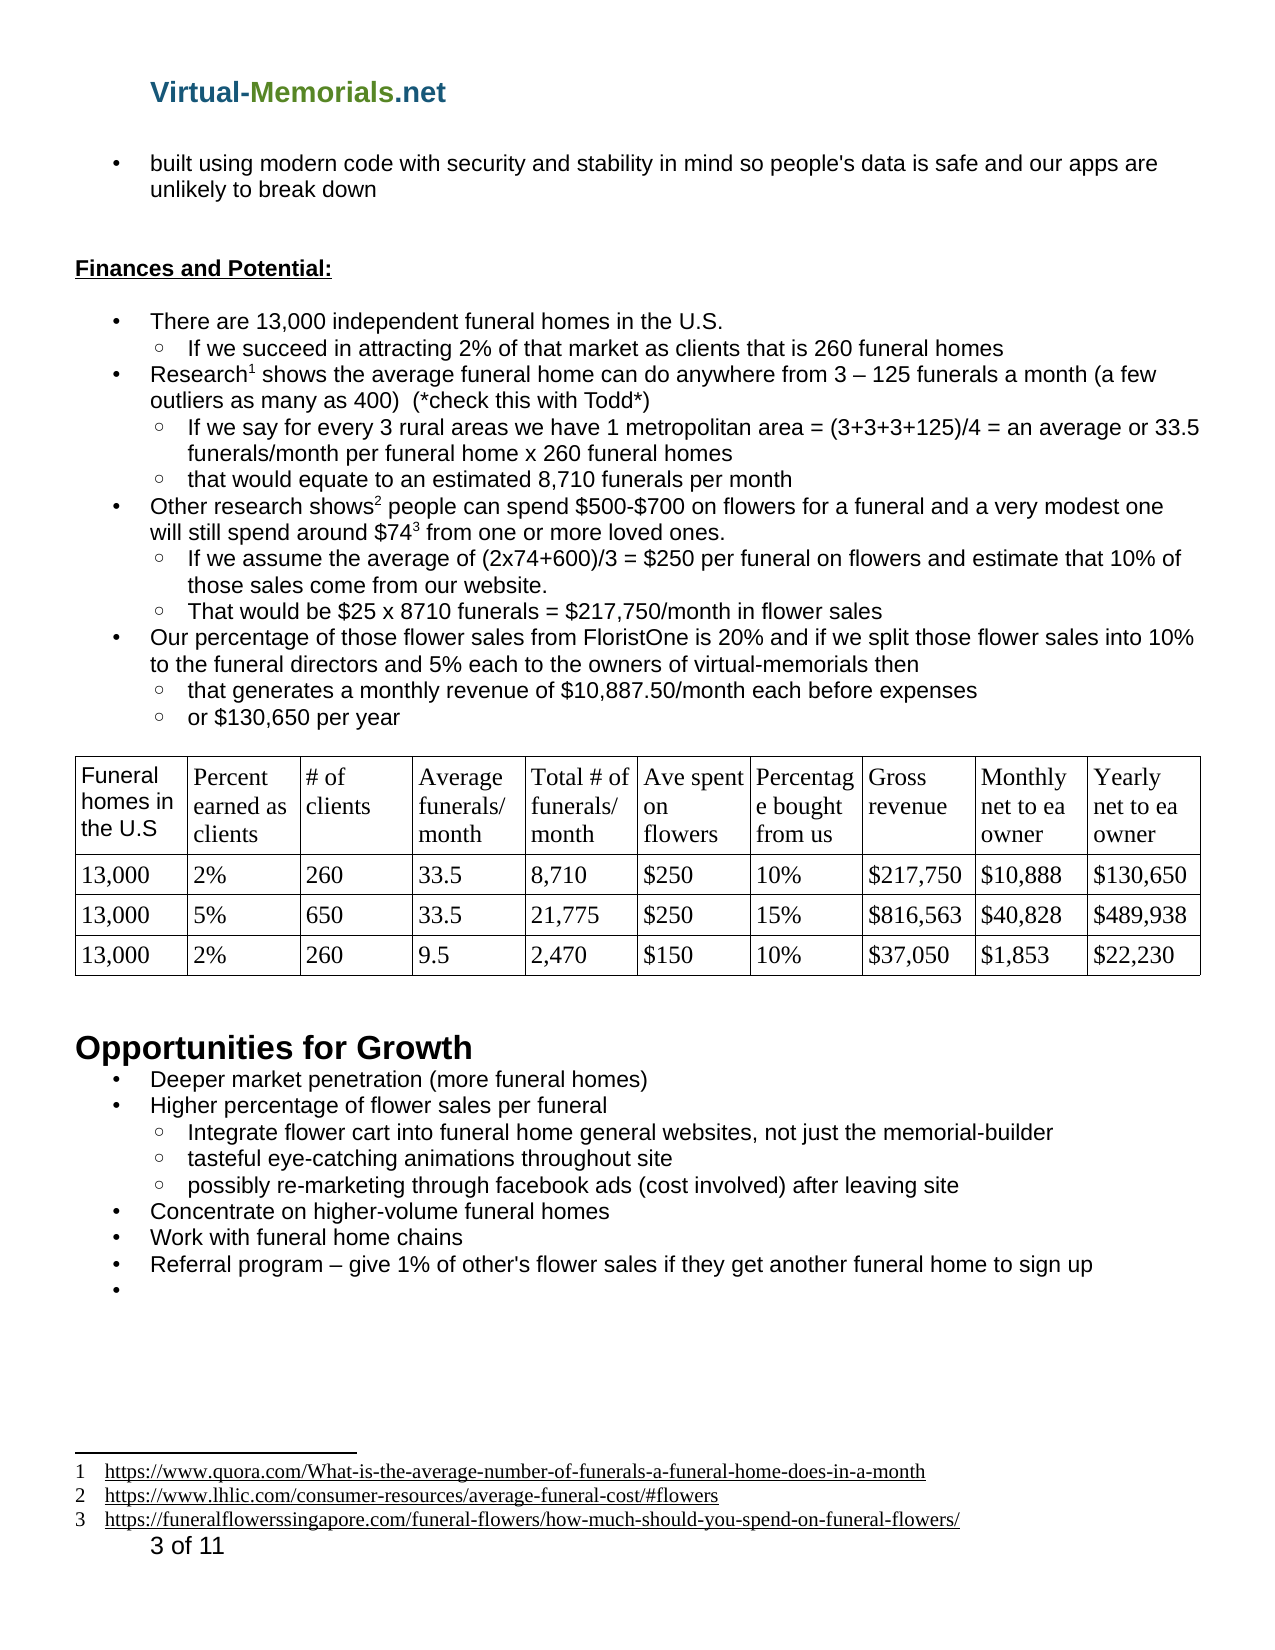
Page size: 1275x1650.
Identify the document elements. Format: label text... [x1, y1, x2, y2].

table_cell 13,000 [76, 936, 187, 975]
text Finances and Potential: [75, 255, 1200, 282]
list Research shows the average funeral home can do anywhere from 3 – 125 funerals a month (a few outliers as many as 400) (*check this with Todd*) [112, 361, 1200, 413]
table_cell 9.5 [413, 936, 525, 975]
table_cell $150 [638, 936, 750, 975]
table_header Ave spent on flowers [638, 757, 750, 854]
list Referral program – give 1% of other's flower sales if they get another funeral home to sign up [112, 1251, 1200, 1277]
table_cell $40,828 [976, 895, 1087, 934]
list If we succeed in attracting 2% of that market as clients that is 260 funeral homes [150, 334, 1200, 361]
table_cell $37,050 [863, 936, 975, 975]
table_cell $489,938 [1088, 895, 1200, 934]
table_cell 13,000 [76, 855, 187, 894]
table_header Percent earned as clients [188, 757, 300, 854]
table_cell 10% [751, 855, 862, 894]
table_cell $22,230 [1088, 936, 1200, 975]
list That would be $25 x 8710 funerals = $217,750/month in flower sales [150, 598, 1200, 624]
table_cell 2,470 [526, 936, 637, 975]
table_cell 5% [188, 895, 300, 934]
table_cell 10% [751, 936, 862, 975]
table_header Monthly net to ea owner [976, 757, 1087, 854]
subtitle Opportunities for Growth [75, 1028, 1200, 1066]
list Integrate flower cart into funeral home general websites, not just the memorial-builder [150, 1119, 1200, 1145]
list built using modern code with security and stability in mind so people's data is safe and our apps are unlikely to break down [112, 150, 1200, 203]
list Work with funeral home chains [112, 1224, 1200, 1251]
list https://www.quora.com/What-is-the-average-number-of-funerals-a-funeral-home-does-in-a-month [75, 1459, 1200, 1483]
list Other research shows people can spend $500-$700 on flowers for a funeral and a very modest one will still spend around $74 from one or more loved ones. [112, 493, 1200, 545]
table_header # of clients [301, 757, 412, 854]
list Concentrate on higher-volume funeral homes [112, 1198, 1200, 1224]
table_cell 260 [301, 855, 412, 894]
list possibly re-marketing through facebook ads (cost involved) after leaving site [150, 1172, 1200, 1198]
table_header Percentage bought from us [751, 757, 862, 854]
table_cell 2% [188, 855, 300, 894]
table_header Gross revenue [863, 757, 975, 854]
list https://www.lhlic.com/consumer-resources/average-funeral-cost/#flowers [75, 1483, 1200, 1507]
table_cell 15% [751, 895, 862, 934]
table_cell $10,888 [976, 855, 1087, 894]
table_cell $250 [638, 855, 750, 894]
table_header Total # of funerals/month [526, 757, 637, 854]
list Deeper market penetration (more funeral homes) [112, 1066, 1200, 1092]
list Higher percentage of flower sales per funeral [112, 1092, 1200, 1119]
list that generates a monthly revenue of $10,887.50/month each before expenses [150, 677, 1200, 703]
table_header Average funerals/month [413, 757, 525, 854]
table_cell 650 [301, 895, 412, 934]
table_cell $217,750 [863, 855, 975, 894]
table_cell 33.5 [413, 895, 525, 934]
list Our percentage of those flower sales from FloristOne is 20% and if we split those flower sales into 10% to the funeral directors and 5% each to the owners of virtual-memorials then [112, 624, 1200, 677]
table_cell 8,710 [526, 855, 637, 894]
list There are 13,000 independent funeral homes in the U.S. [112, 308, 1200, 334]
table_header Yearly net to ea owner [1088, 757, 1200, 854]
table_cell 21,775 [526, 895, 637, 934]
list tasteful eye-catching animations throughout site [150, 1145, 1200, 1172]
table_cell 13,000 [76, 895, 187, 934]
table_cell 2% [188, 936, 300, 975]
list If we assume the average of (2x74+600)/3 = $250 per funeral on flowers and estimate that 10% of those sales come from our website. [150, 545, 1200, 598]
table_cell 33.5 [413, 855, 525, 894]
table_cell $816,563 [863, 895, 975, 934]
table_cell $1,853 [976, 936, 1087, 975]
table_cell 260 [301, 936, 412, 975]
list https://funeralflowerssingapore.com/funeral-flowers/how-much-should-you-spend-on-funeral-flowers/ [75, 1507, 1200, 1531]
list If we say for every 3 rural areas we have 1 metropolitan area = (3+3+3+125)/4 = an average or 33.5 funerals/month per funeral home x 260 funeral homes [150, 413, 1200, 466]
table_header Funeral homes in the U.S [76, 757, 187, 854]
table_cell $130,650 [1088, 855, 1200, 894]
list or $130,650 per year [150, 703, 1200, 730]
list that would equate to an estimated 8,710 funerals per month [150, 466, 1200, 493]
table_cell $250 [638, 895, 750, 934]
